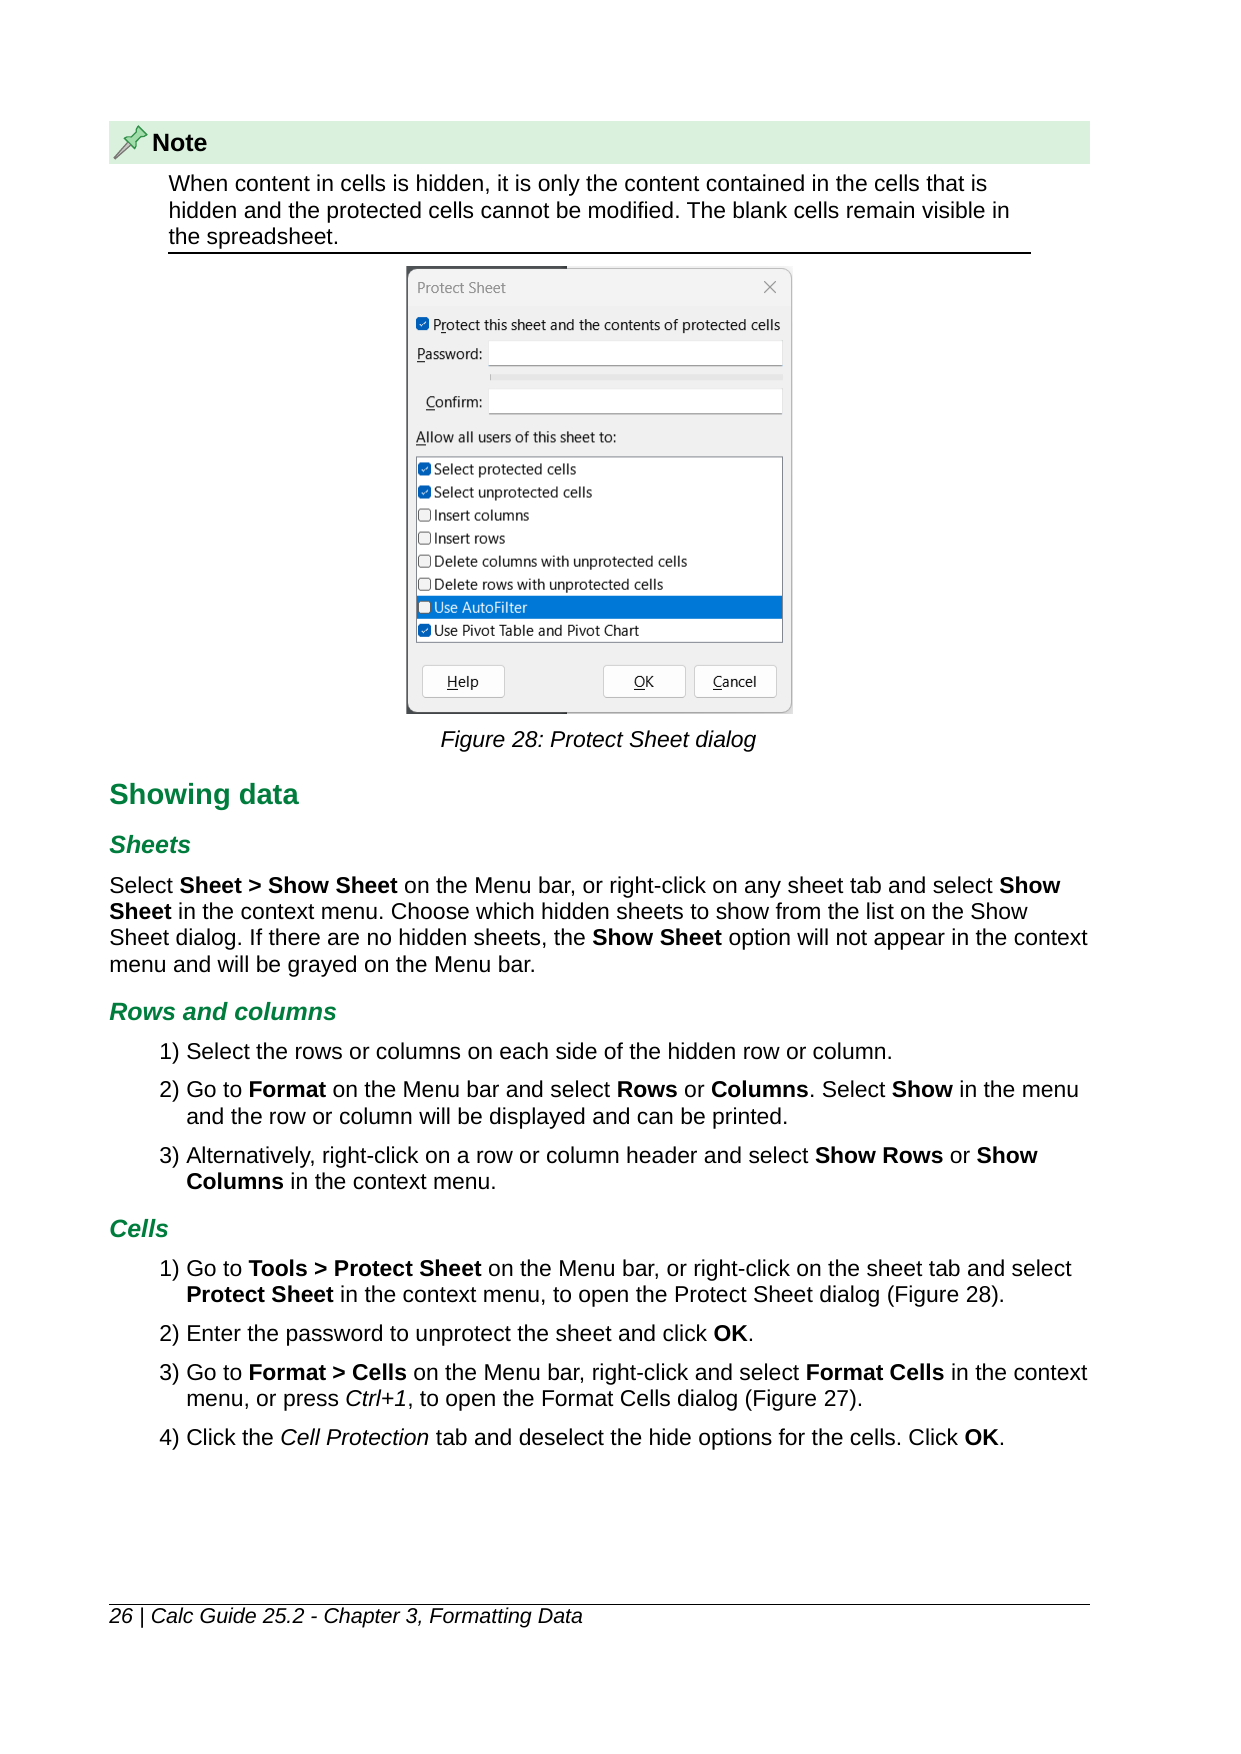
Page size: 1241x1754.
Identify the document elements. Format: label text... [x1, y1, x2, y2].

subtitle Note [109, 121, 1090, 164]
text Figure 28: Protect Sheet dialog [406, 726, 793, 753]
list Go to Format on the Menu bar and select Rows or Columns. Select Show in the menu and the row or column will be displayed and can be printed. [186, 1076, 1090, 1129]
picture [406, 266, 793, 714]
subtitle Sheets [109, 830, 1090, 859]
list Go to Tools > Protect Sheet on the Menu bar, or right-click on the sheet tab and select Protect Sheet in the context menu, to open the Protect Sheet dialog (Figure 28). [186, 1255, 1090, 1308]
list Enter the password to unprotect the sheet and click OK. [186, 1320, 1090, 1347]
list Select the rows or columns on each side of the hidden row or column. [186, 1038, 1090, 1064]
subtitle Rows and columns [109, 996, 1090, 1025]
subtitle Cells [109, 1214, 1090, 1243]
text Select Sheet > Show Sheet on the Menu bar, or right-click on any sheet tab and select Show Sheet in the context menu. Choose which hidden sheets to show from the list on the Show Sheet dialog. If there are no hidden sheets, the Show Sheet option will not appear in the context menu and will be grayed on the Menu bar. [109, 872, 1090, 977]
list Click the Cell Protection tab and deselect the hide options for the cells. Click OK. [186, 1424, 1090, 1451]
list Alternatively, right-click on a row or column header and select Show Rows or Show Columns in the context menu. [186, 1142, 1090, 1194]
subtitle Showing data [109, 777, 1090, 811]
list Go to Format > Cells on the Menu bar, right-click and select Format Cells in the context menu, or press Ctrl+1, to open the Format Cells dialog (Figure 27). [186, 1359, 1090, 1412]
text When content in cells is hidden, it is only the content contained in the cells that is hidden and the protected cells cannot be modified. The blank cells remain visible in the spreadsheet. [168, 170, 1031, 252]
